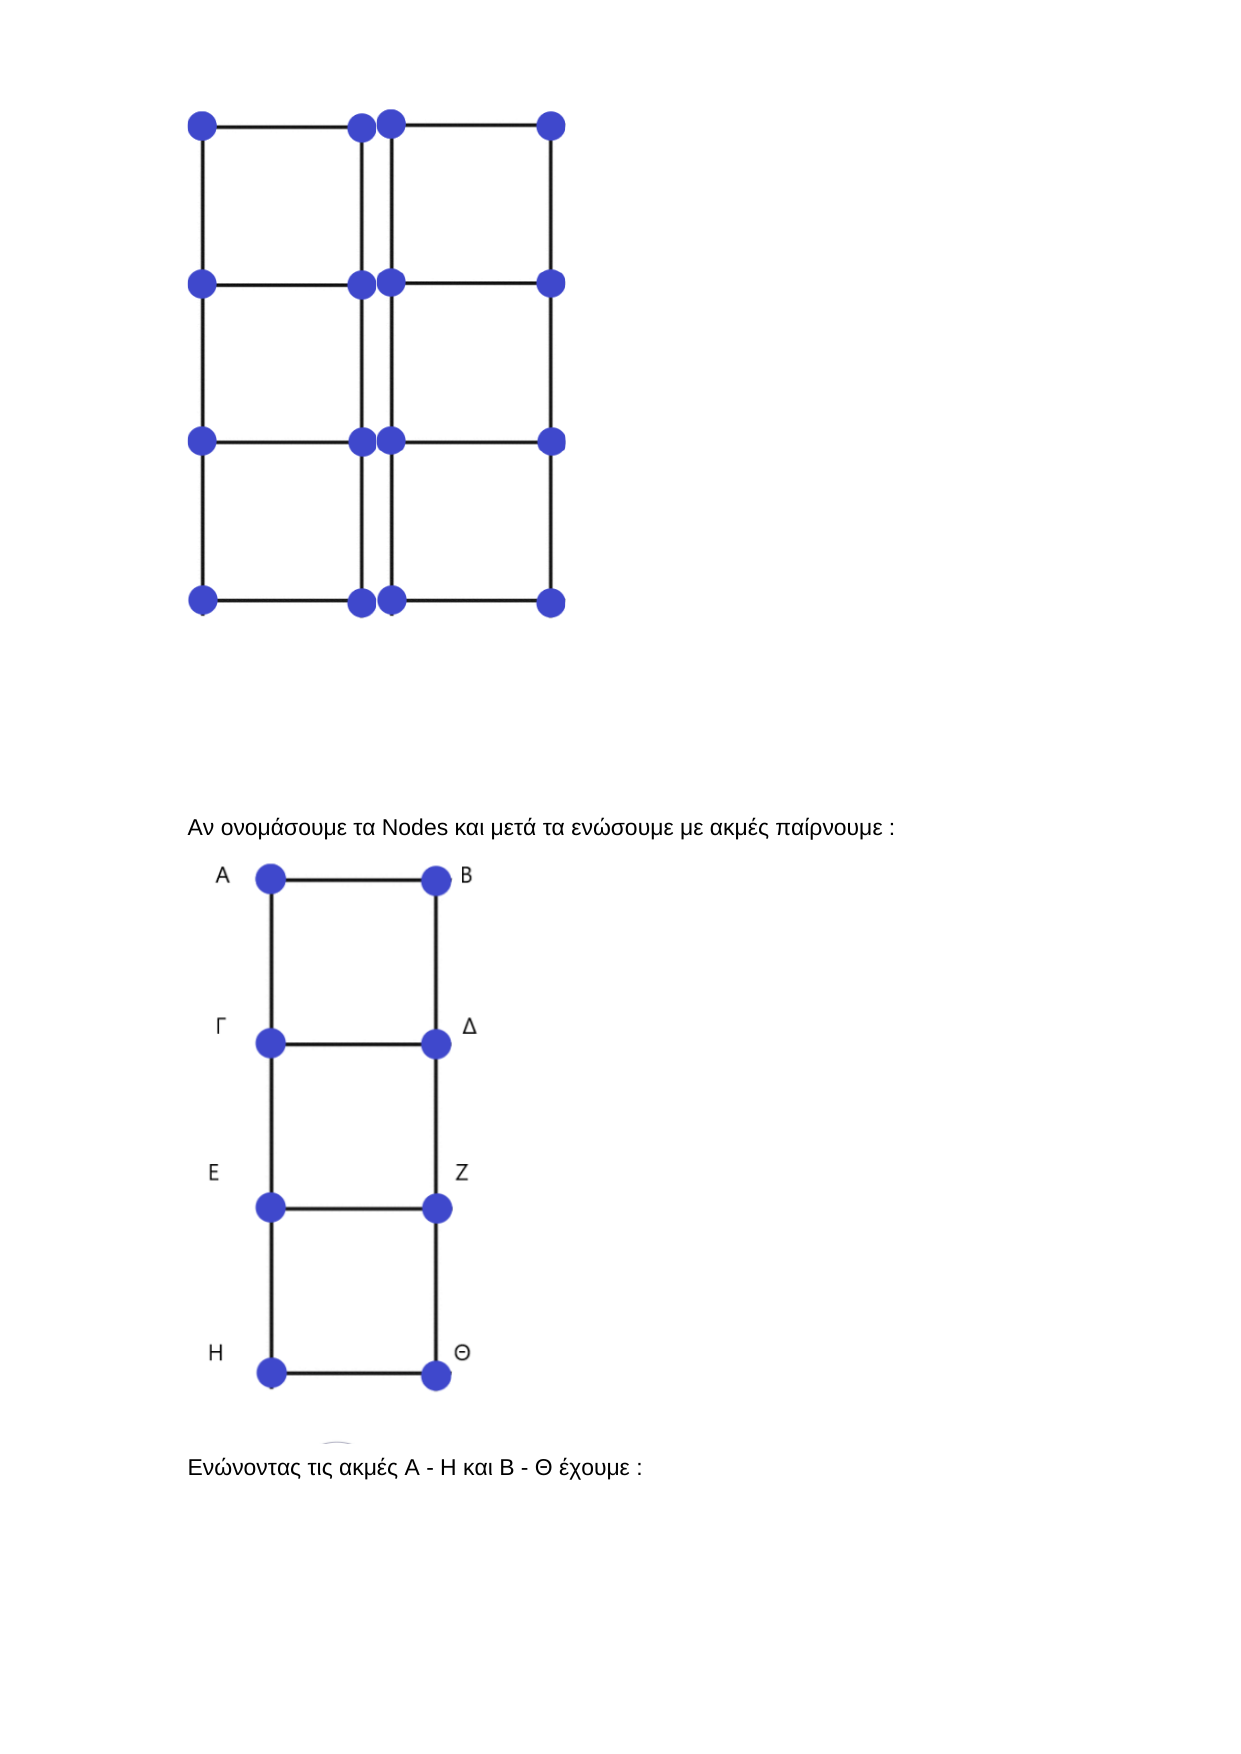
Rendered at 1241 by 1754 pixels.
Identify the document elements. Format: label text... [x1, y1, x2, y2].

text Αν ονομάσουμε τα Nodes και μετά τα ενώσουμε με ακμές παίρνουμε : [187, 813, 1053, 840]
picture [187, 96, 566, 628]
picture [187, 849, 521, 1444]
text Ενώνοντας τις ακμές Α - H και Β - Θ έχουμε : [187, 1454, 1053, 1481]
